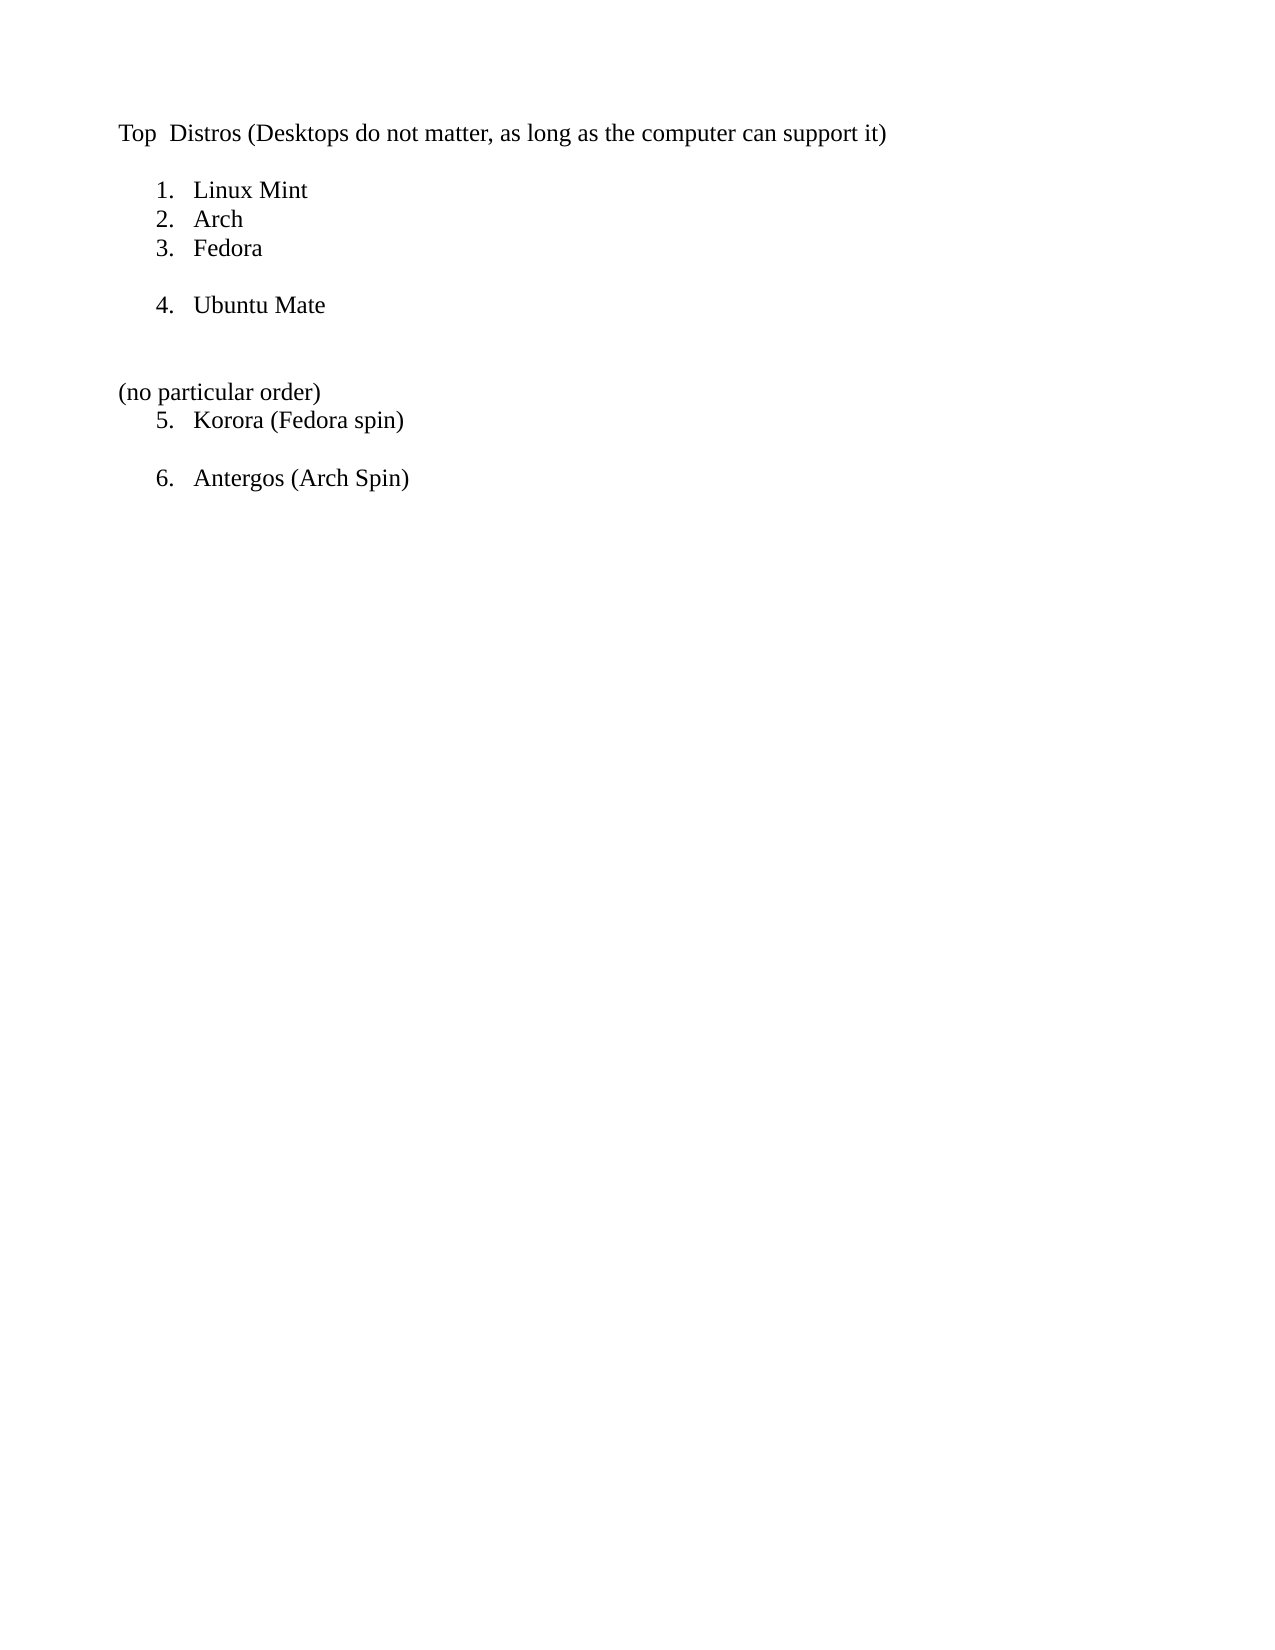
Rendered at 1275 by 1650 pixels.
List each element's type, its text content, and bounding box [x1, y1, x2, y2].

list Korora (Fedora spin) [156, 406, 1157, 434]
list Linux Mint [156, 176, 1157, 204]
list Fedora [156, 233, 1157, 262]
text (no particular order) [118, 377, 1157, 406]
list Arch [156, 204, 1157, 233]
list Ubuntu Mate [156, 291, 1157, 319]
list Antergos (Arch Spin) [156, 463, 1157, 492]
text Top Distros (Desktops do not matter, as long as the computer can support it) [118, 118, 1157, 147]
